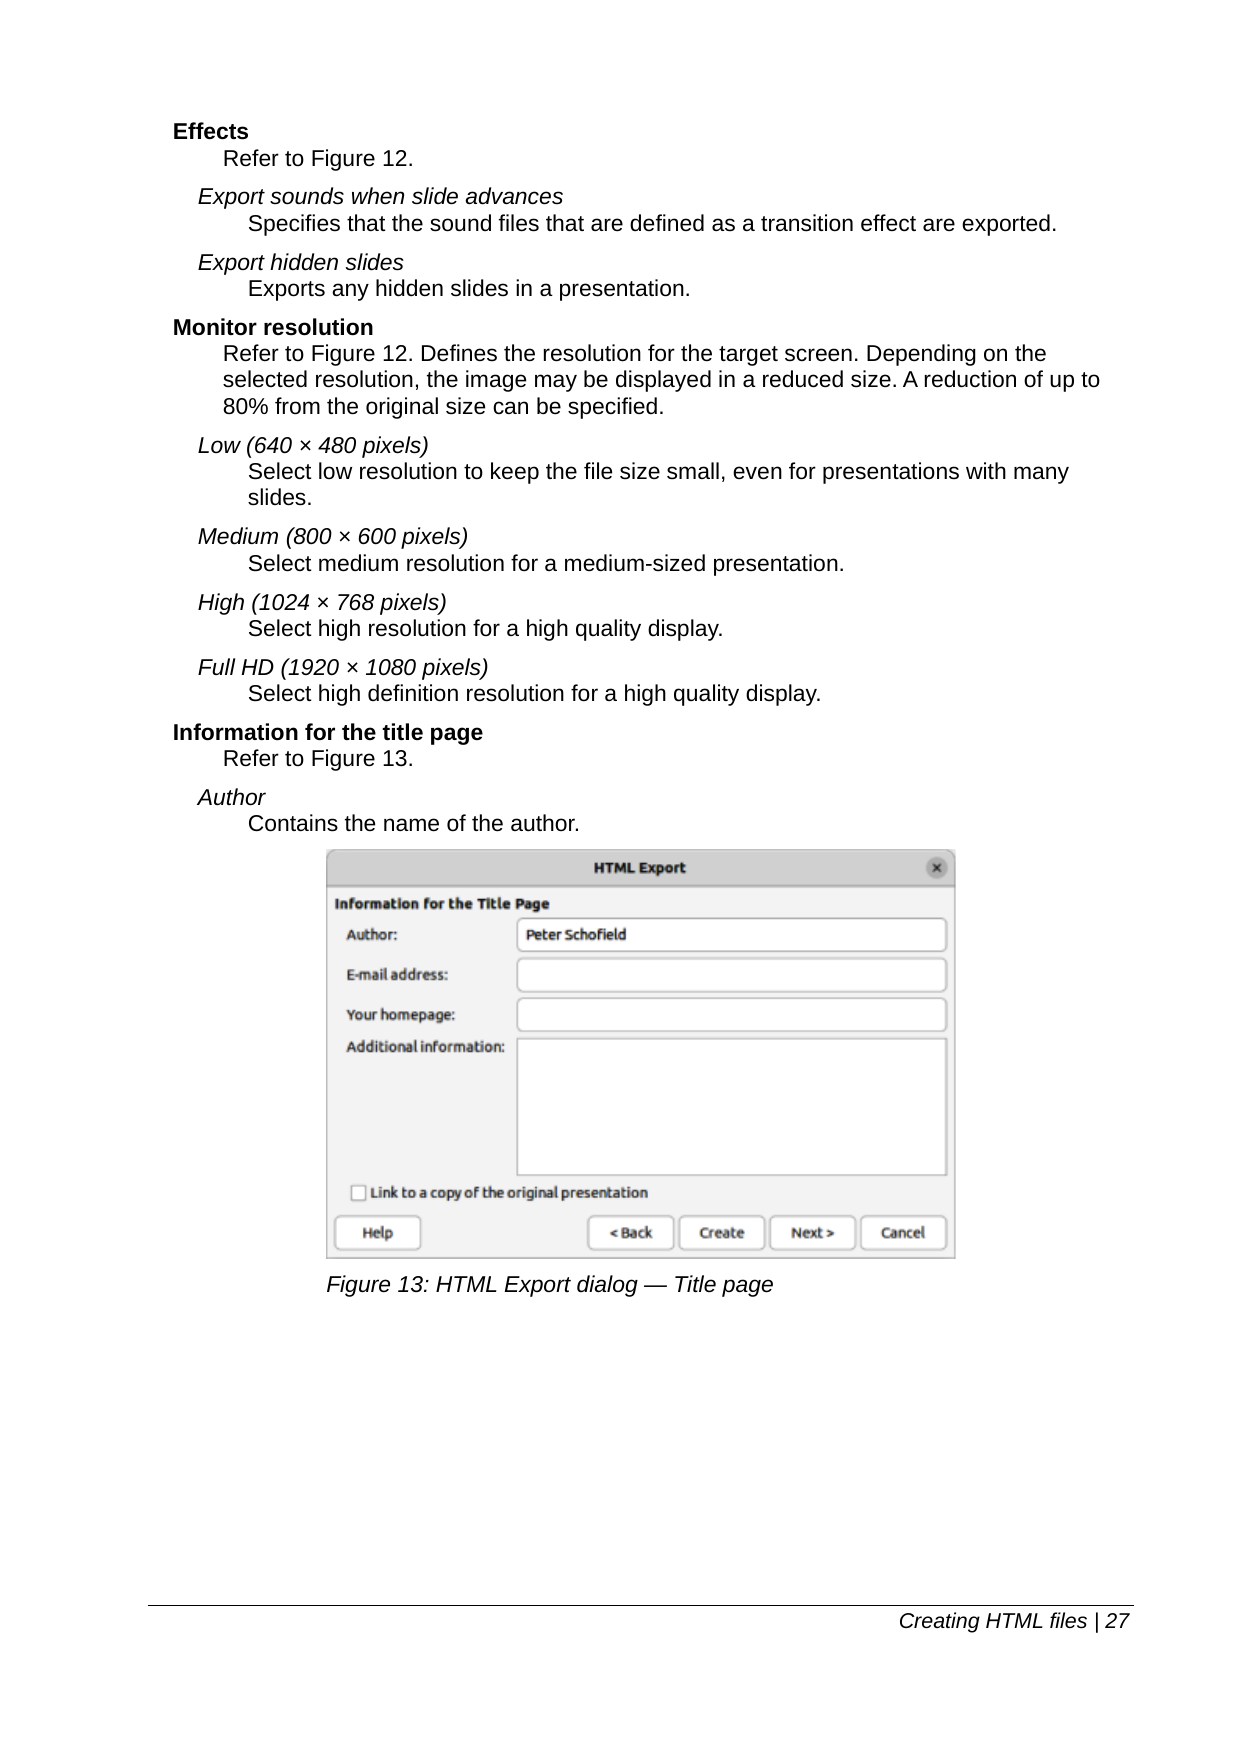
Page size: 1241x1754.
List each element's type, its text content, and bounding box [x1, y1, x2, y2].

text Contains the name of the author. [248, 810, 1134, 837]
text Select low resolution to keep the file size small, even for presentations with many slides. [248, 458, 1134, 511]
text Export hidden slides [198, 248, 1134, 275]
text Figure 13: HTML Export dialog — Title page [326, 1271, 956, 1297]
text Specifies that the sound files that are defined as a transition effect are exported. [248, 210, 1134, 236]
text High (1024 × 768 pixels) [198, 588, 1134, 615]
text Monitor resolution [173, 314, 1134, 340]
text Refer to Figure 12. [223, 144, 1134, 171]
text Refer to Figure 12. Defines the resolution for the target screen. Depending on the selected resolution, the image may be displayed in a reduced size. A reduction of up to 80% from the original size can be specified. [223, 340, 1134, 419]
text Medium (800 × 600 pixels) [198, 523, 1134, 549]
text Information for the title page [173, 719, 1134, 745]
text Effects [173, 118, 1134, 144]
text Select high resolution for a high quality display. [248, 615, 1134, 641]
text Refer to Figure 13. [223, 745, 1134, 772]
text Select medium resolution for a medium-sized presentation. [248, 549, 1134, 576]
text Full HD (1920 × 1080 pixels) [198, 654, 1134, 680]
text Low (640 × 480 pixels) [198, 432, 1134, 458]
text Author [198, 784, 1134, 810]
text Export sounds when slide advances [198, 183, 1134, 210]
text Exports any hidden slides in a presentation. [248, 275, 1134, 301]
text Select high definition resolution for a high quality display. [248, 680, 1134, 706]
picture [326, 849, 956, 1259]
